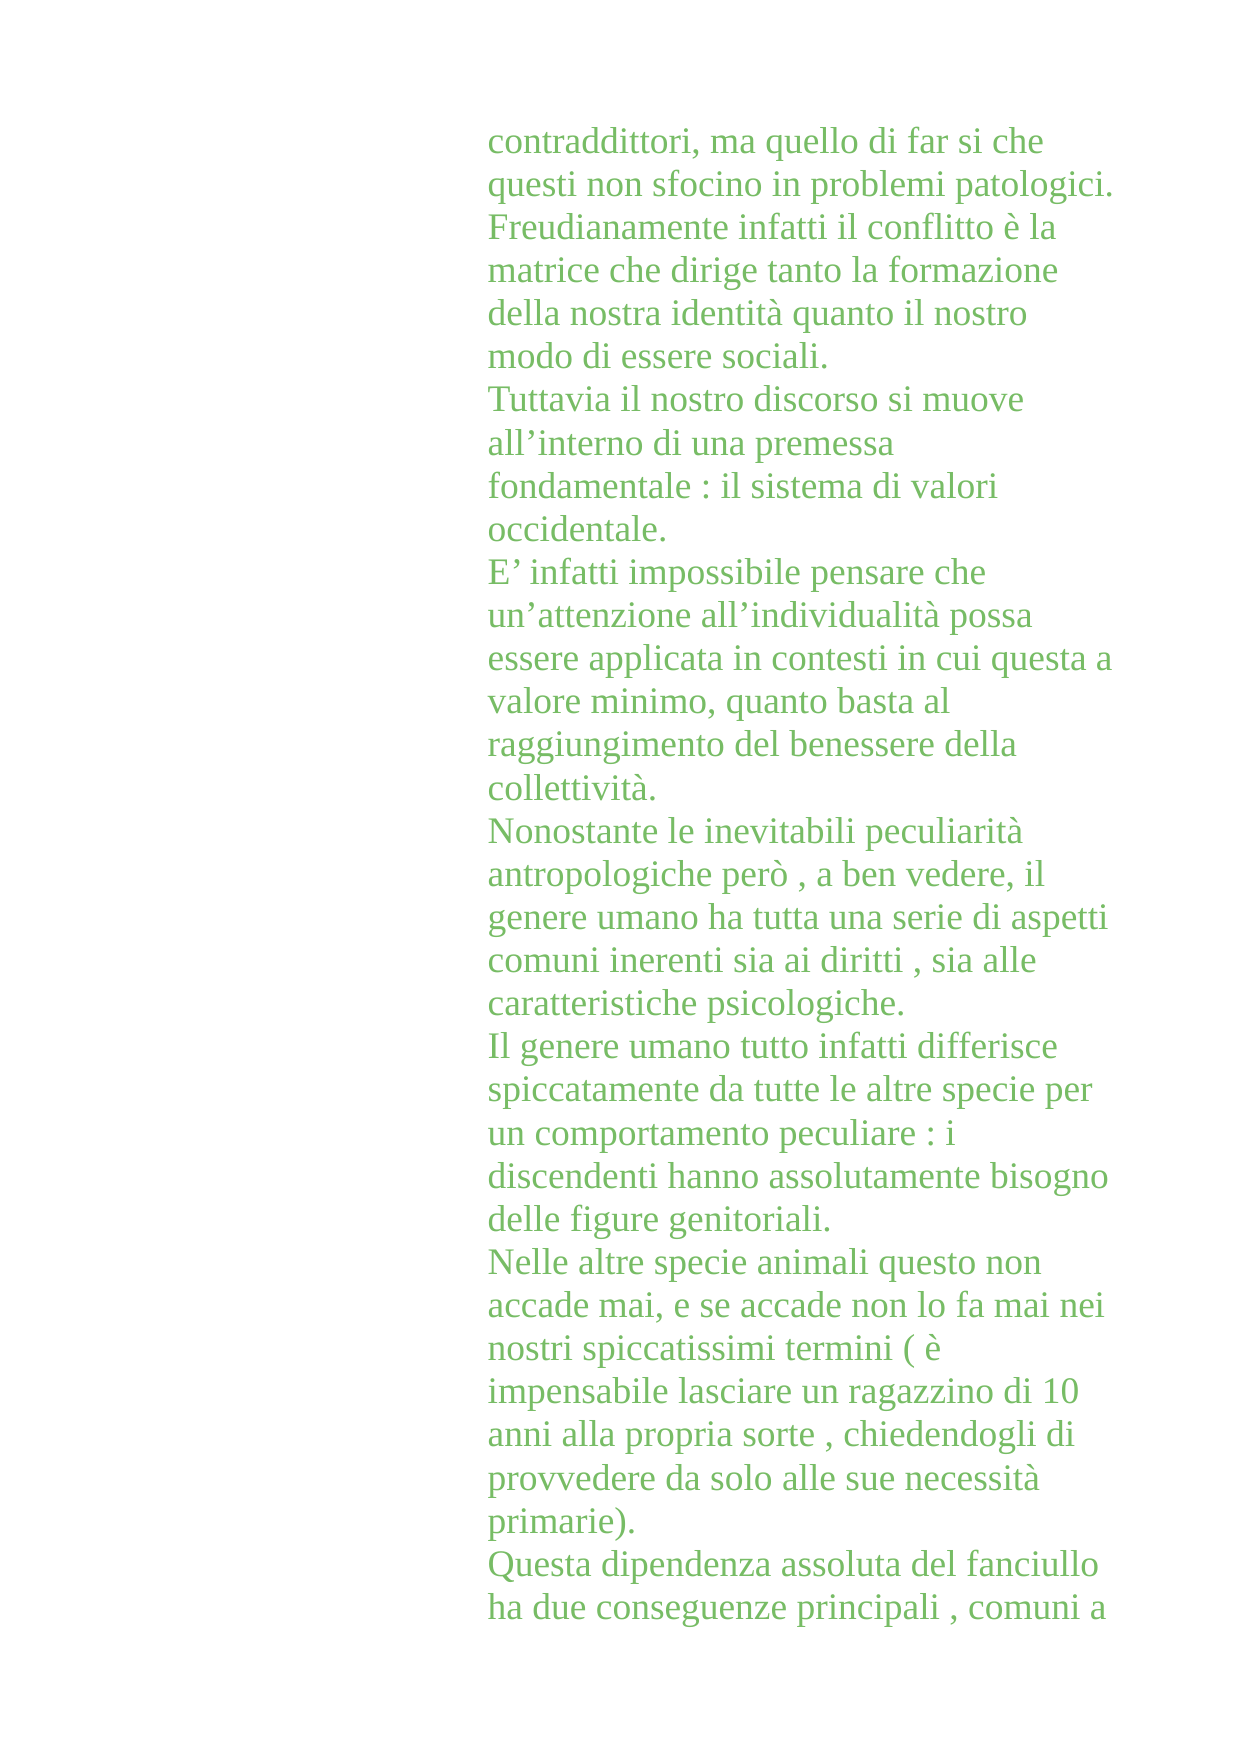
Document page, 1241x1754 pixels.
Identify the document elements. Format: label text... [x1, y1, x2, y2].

text Il genere umano tutto infatti differisce spiccatamente da tutte le altre specie per un comportamento peculiare : i discendenti hanno assolutamente bisogno delle figure genitoriali. [487, 1024, 1122, 1239]
text Tuttavia il nostro discorso si muove all’interno di una premessa fondamentale : il sistema di valori occidentale. [487, 377, 1122, 549]
text Questa dipendenza assoluta del fanciullo ha due conseguenze principali , comuni a [487, 1541, 1122, 1627]
text E’ infatti impossibile pensare che un’attenzione all’individualità possa essere applicata in contesti in cui questa a valore minimo, quanto basta al raggiungimento del benessere della collettività. [487, 549, 1122, 808]
text contraddittori, ma quello di far si che questi non sfocino in problemi patologici. [487, 118, 1122, 204]
text Nelle altre specie animali questo non accade mai, e se accade non lo fa mai nei nostri spiccatissimi termini ( è impensabile lasciare un ragazzino di 10 anni alla propria sorte , chiedendogli di provvedere da solo alle sue necessità primarie). [487, 1239, 1122, 1541]
text Nonostante le inevitabili peculiarità antropologiche però , a ben vedere, il genere umano ha tutta una serie di aspetti comuni inerenti sia ai diritti , sia alle caratteristiche psicologiche. [487, 808, 1122, 1024]
text Freudianamente infatti il conflitto è la matrice che dirige tanto la formazione della nostra identità quanto il nostro modo di essere sociali. [487, 204, 1122, 377]
